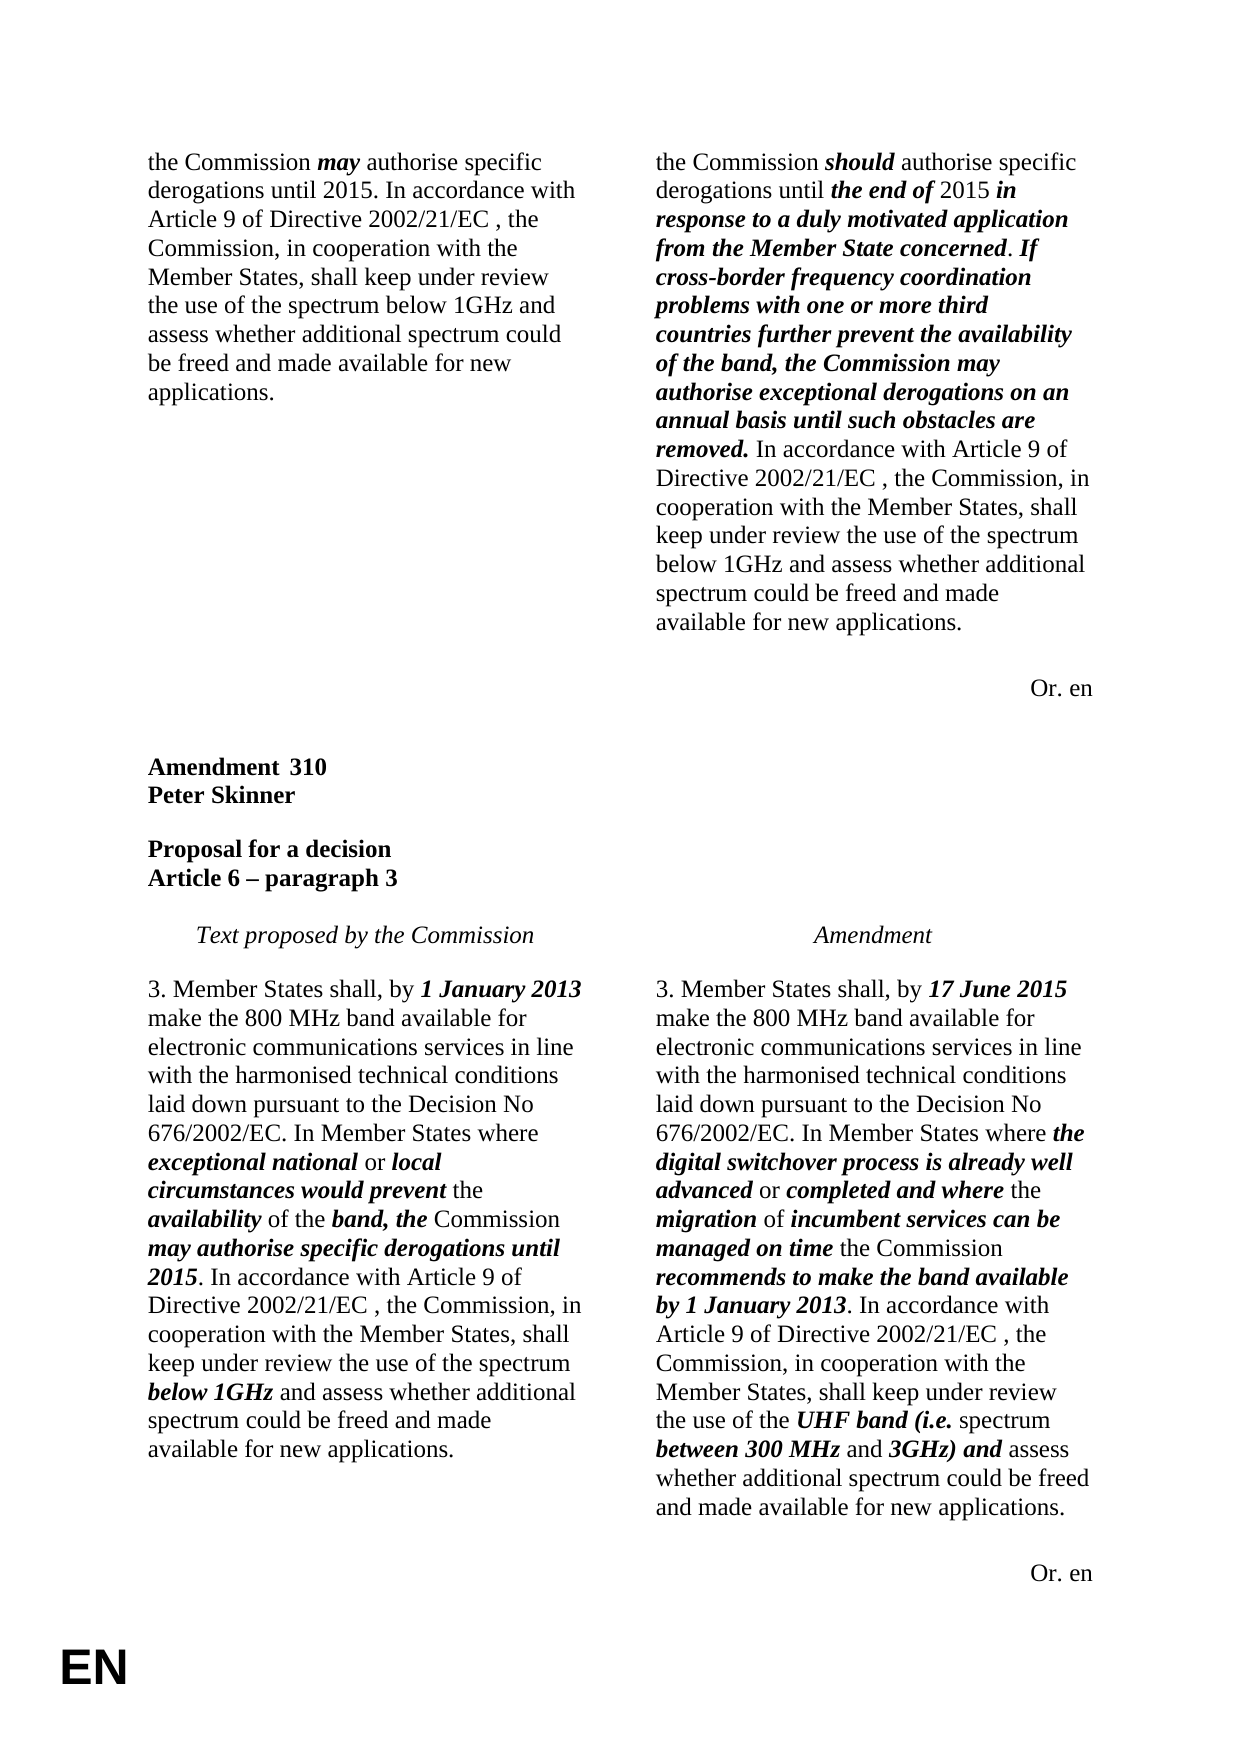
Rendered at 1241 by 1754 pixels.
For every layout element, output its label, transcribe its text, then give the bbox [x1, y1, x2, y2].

table_cell the Commission should authorise specific derogations until the end of 2015 in response to a duly motivated application from the Member State concerned. If cross-border frequency coordination problems with one or more third countries further prevent the availability of the band, the Commission may authorise exceptional derogations on an annual basis until such obstacles are removed. In accordance with Article 9 of Directive 2002/21/EC , the Commission, in cooperation with the Member States, shall keep under review the use of the spectrum below 1GHz and assess whether additional spectrum could be freed and made available for new applications. [620, 147, 1128, 648]
table_cell Amendment [620, 921, 1128, 974]
table_cell 3. Member States shall, by 17 June 2015 make the 800 MHz band available for electronic communications services in line with the harmonised technical conditions laid down pursuant to the Decision No 676/2002/EC. In Member States where the digital switchover process is already well advanced or completed and where the migration of incumbent services can be managed on time the Commission recommends to make the band available by 1 January 2013. In accordance with Article 9 of Directive 2002/21/EC , the Commission, in cooperation with the Member States, shall keep under review the use of the UHF band (i.e. spectrum between 300 MHz and 3GHz) and assess whether additional spectrum could be freed and made available for new applications. [620, 974, 1128, 1533]
text <Amend>Amendment <NumAm>310</NumAm> [148, 752, 1093, 781]
table_header [112, 892, 1128, 921]
text Or. <Original>{EN}en</Original> [148, 1558, 1093, 1587]
text Or. <Original>{EN}en</Original> [148, 673, 1093, 702]
text <DocAmend>Proposal for a decision</DocAmend> [148, 834, 1093, 863]
table_cell the Commission may authorise specific derogations until 2015. In accordance with Article 9 of Directive 2002/21/EC , the Commission, in cooperation with the Member States, shall keep under review the use of the spectrum below 1GHz and assess whether additional spectrum could be freed and made available for new applications. [112, 147, 620, 648]
table_cell 3. Member States shall, by 1 January 2013 make the 800 MHz band available for electronic communications services in line with the harmonised technical conditions laid down pursuant to the Decision No 676/2002/EC. In Member States where exceptional national or local circumstances would prevent the availability of the band, the Commission may authorise specific derogations until 2015. In accordance with Article 9 of Directive 2002/21/EC , the Commission, in cooperation with the Member States, shall keep under review the use of the spectrum below 1GHz and assess whether additional spectrum could be freed and made available for new applications. [112, 974, 620, 1533]
text <Members>Peter Skinner</Members> [148, 781, 1093, 809]
text <Article>Article 6 – paragraph 3 </Article> [148, 863, 1093, 892]
table_cell Text proposed by the Commission [112, 921, 620, 974]
